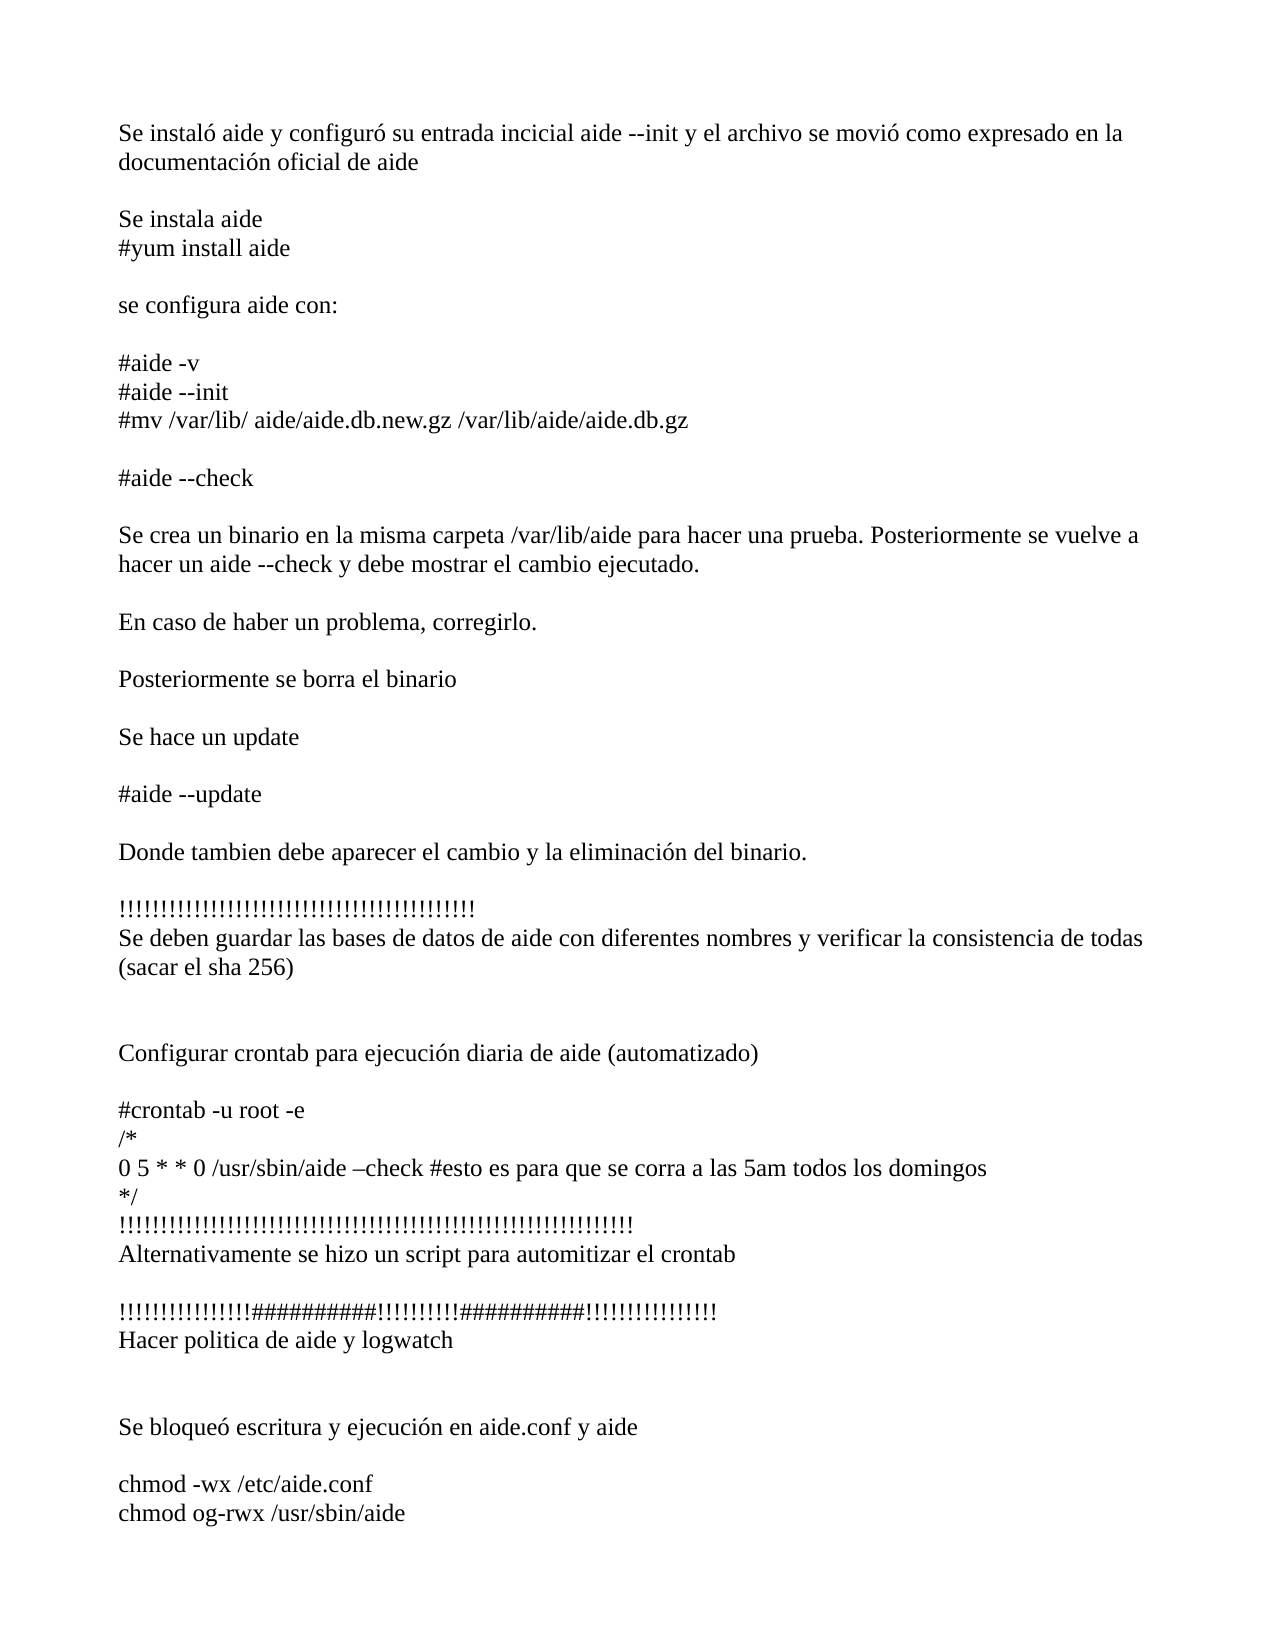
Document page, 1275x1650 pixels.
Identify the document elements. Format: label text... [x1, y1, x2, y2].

text #aide --check [118, 463, 1157, 492]
text Se deben guardar las bases de datos de aide con diferentes nombres y verificar la consistencia de todas (sacar el sha 256) [118, 923, 1157, 981]
text Alternativamente se hizo un script para automitizar el crontab [118, 1239, 1157, 1268]
text !!!!!!!!!!!!!!!!##########!!!!!!!!!!##########!!!!!!!!!!!!!!!! [118, 1297, 1157, 1326]
text En caso de haber un problema, corregirlo. [118, 607, 1157, 636]
text #aide --init [118, 377, 1157, 406]
text Se instaló aide y configuró su entrada incicial aide --init y el archivo se movió como expresado en la documentación oficial de aide [118, 118, 1157, 176]
text Se bloqueó escritura y ejecución en aide.conf y aide [118, 1412, 1157, 1441]
text chmod -wx /etc/aide.conf [118, 1469, 1157, 1498]
text se configura aide con: [118, 291, 1157, 319]
text #crontab -u root -e [118, 1096, 1157, 1124]
text !!!!!!!!!!!!!!!!!!!!!!!!!!!!!!!!!!!!!!!!!!! [118, 894, 1157, 923]
text !!!!!!!!!!!!!!!!!!!!!!!!!!!!!!!!!!!!!!!!!!!!!!!!!!!!!!!!!!!!!! [118, 1211, 1157, 1239]
text 0 5 * * 0 /usr/sbin/aide –check #esto es para que se corra a las 5am todos los domingos [118, 1153, 1157, 1182]
text Donde tambien debe aparecer el cambio y la eliminación del binario. [118, 837, 1157, 866]
text chmod og-rwx /usr/sbin/aide [118, 1498, 1157, 1527]
text Posteriormente se borra el binario [118, 664, 1157, 693]
text #yum install aide [118, 233, 1157, 262]
text Se instala aide [118, 204, 1157, 233]
text #mv /var/lib/ aide/aide.db.new.gz /var/lib/aide/aide.db.gz [118, 406, 1157, 434]
text Se crea un binario en la misma carpeta /var/lib/aide para hacer una prueba. Posteriormente se vuelve a hacer un aide --check y debe mostrar el cambio ejecutado. [118, 521, 1157, 578]
text /* [118, 1124, 1157, 1153]
text */ [118, 1182, 1157, 1211]
text Hacer politica de aide y logwatch [118, 1326, 1157, 1354]
text #aide --update [118, 779, 1157, 808]
text #aide -v [118, 348, 1157, 377]
text Configurar crontab para ejecución diaria de aide (automatizado) [118, 1038, 1157, 1067]
text Se hace un update [118, 722, 1157, 751]
